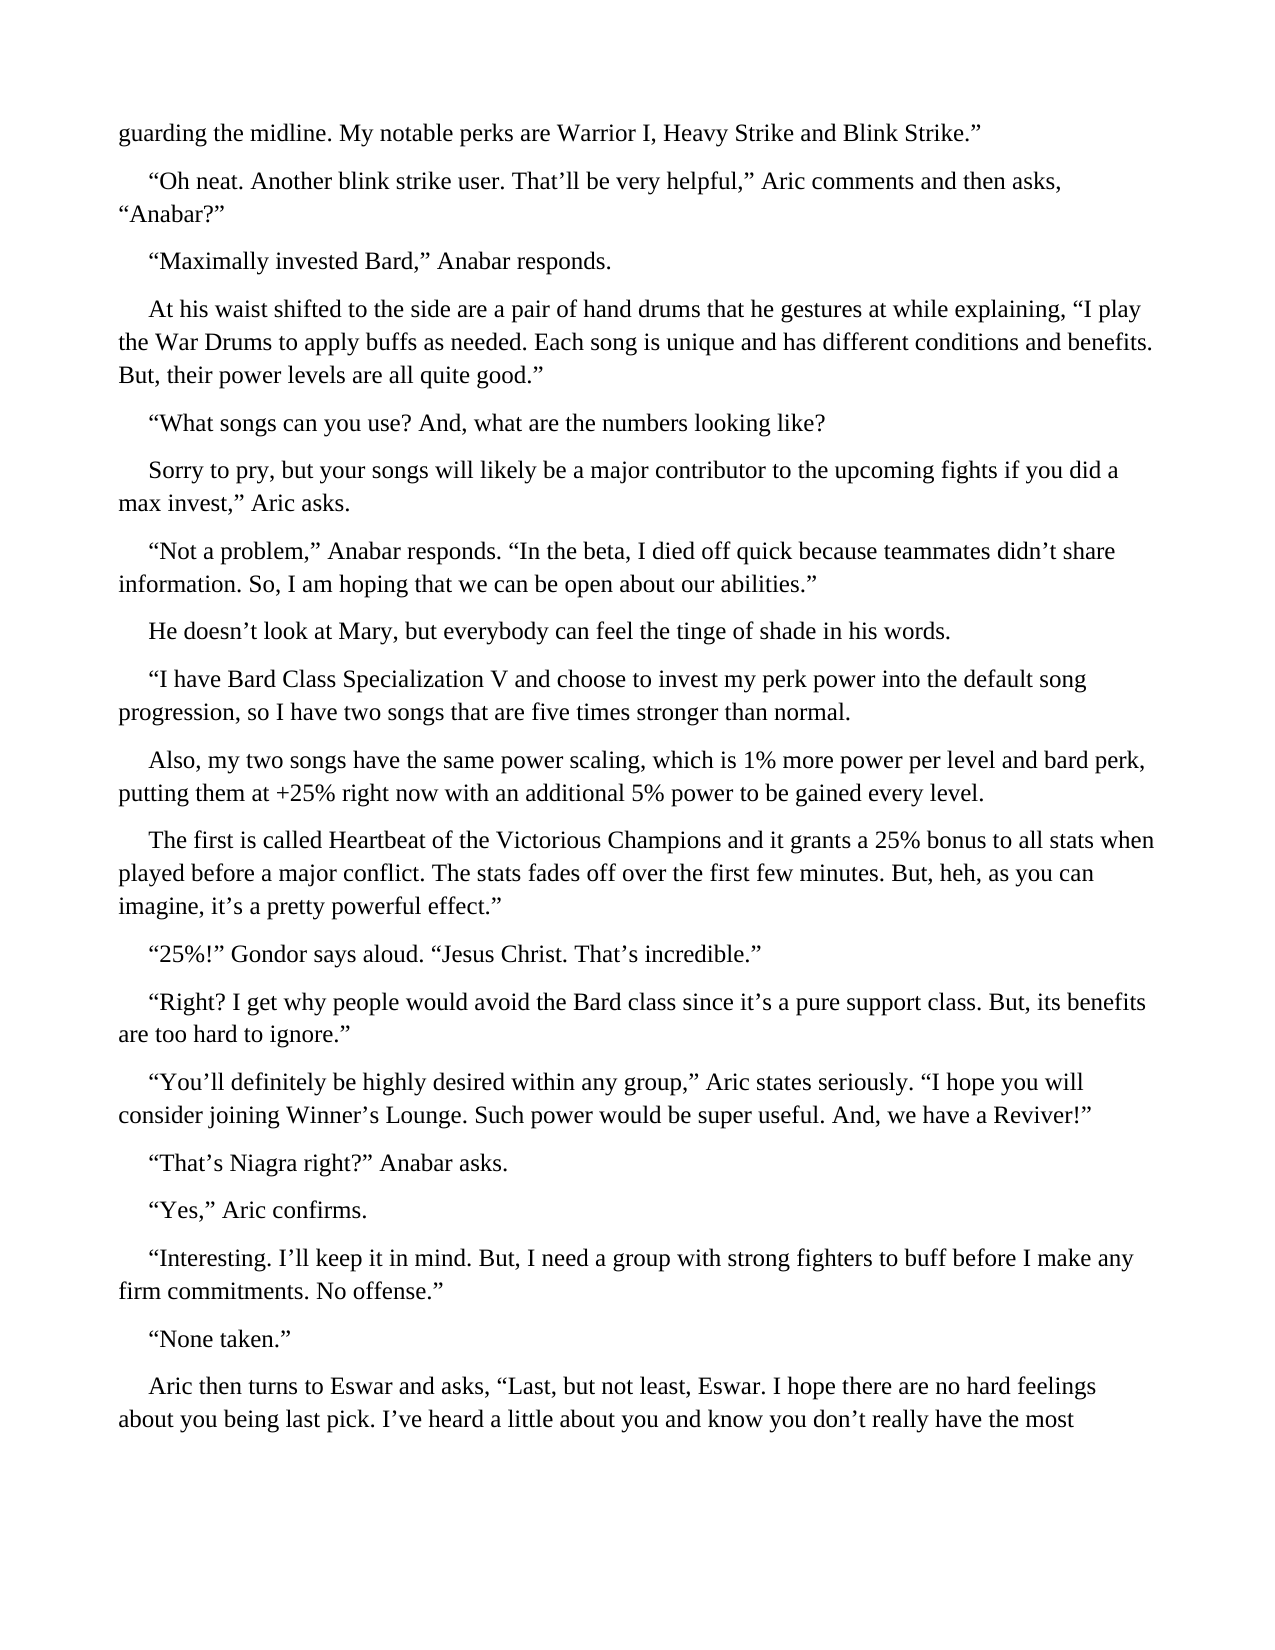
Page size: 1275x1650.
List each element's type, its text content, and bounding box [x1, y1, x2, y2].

text Aric then turns to Eswar and asks, “Last, but not least, Eswar. I hope there are no hard feelings about you being last pick. I’ve heard a little about you and know you don’t really have the most [118, 1371, 1157, 1433]
text “Right? I get why people would avoid the Bard class since it’s a pure support class. But, its benefits are too hard to ignore.” [118, 987, 1157, 1048]
text “None taken.” [118, 1324, 1157, 1352]
text At his waist shifted to the side are a pair of hand drums that he gestures at while explaining, “I play the War Drums to apply buffs as needed. Each song is unique and has different conditions and benefits. But, their power levels are all quite good.” [118, 294, 1157, 389]
text “Maximally invested Bard,” Anabar responds. [118, 246, 1157, 275]
text The first is called Heartbeat of the Victorious Champions and it grants a 25% bonus to all stats when played before a major conflict. The stats fades off over the first few minutes. But, heh, as you can imagine, it’s a pretty powerful effect.” [118, 825, 1157, 920]
text “25%!” Gondor says aloud. “Jesus Christ. That’s incredible.” [118, 939, 1157, 968]
text “I have Bard Class Specialization V and choose to invest my perk power into the default song progression, so I have two songs that are five times stronger than normal. [118, 664, 1157, 726]
text guarding the midline. My notable perks are Warrior I, Heavy Strike and Blink Strike.” [118, 118, 1157, 147]
text “Oh neat. Another blink strike user. That’ll be very helpful,” Aric comments and then asks, “Anabar?” [118, 166, 1157, 227]
text Also, my two songs have the same power scaling, which is 1% more power per level and bard perk, putting them at +25% right now with an additional 5% power to be gained every level. [118, 745, 1157, 806]
text “What songs can you use? And, what are the numbers looking like? [118, 408, 1157, 436]
text He doesn’t look at Mary, but everybody can feel the tinge of shade in his words. [118, 616, 1157, 645]
text “You’ll definitely be highly desired within any group,” Aric states seriously. “I hope you will consider joining Winner’s Lounge. Such power would be super useful. And, we have a Reviver!” [118, 1067, 1157, 1129]
text “Interesting. I’ll keep it in mind. But, I need a group with strong fighters to buff before I make any firm commitments. No offense.” [118, 1243, 1157, 1305]
text Sorry to pry, but your songs will likely be a major contributor to the upcoming fights if you did a max invest,” Aric asks. [118, 455, 1157, 517]
text “Not a problem,” Anabar responds. “In the beta, I died off quick because teammates didn’t share information. So, I am hoping that we can be open about our abilities.” [118, 536, 1157, 598]
text “That’s Niagra right?” Anabar asks. [118, 1148, 1157, 1177]
text “Yes,” Aric confirms. [118, 1195, 1157, 1224]
